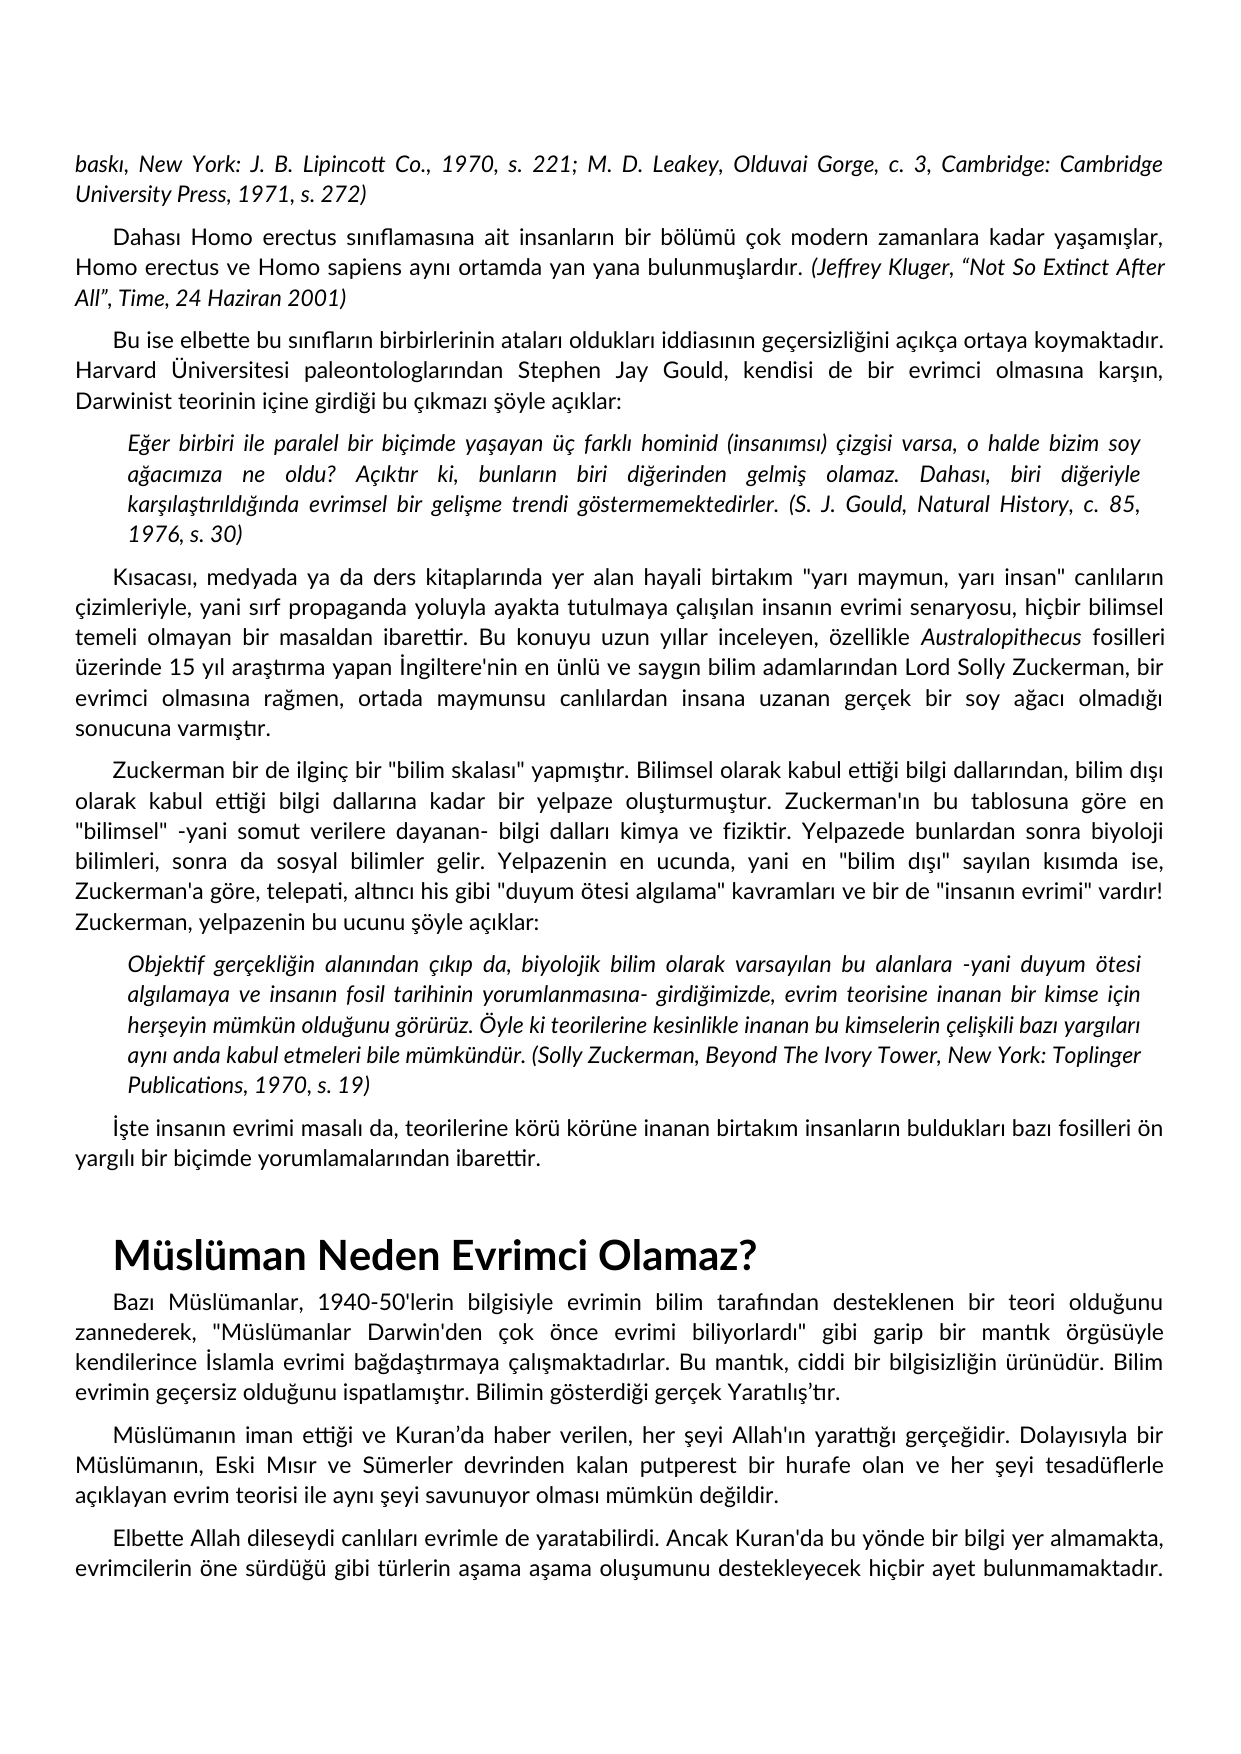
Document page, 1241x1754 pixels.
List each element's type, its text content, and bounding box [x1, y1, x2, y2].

text Elbette Allah dileseydi canlıları evrimle de yaratabilirdi. Ancak Kuran'da bu yönde bir bilgi yer almamakta, evrimcilerin öne sürdüğü gibi türlerin aşama aşama oluşumunu destekleyecek hiçbir ayet bulunmamaktadır. [75, 1524, 1165, 1582]
text Kısacası, medyada ya da ders kitaplarında yer alan hayali birtakım "yarı maymun, yarı insan" canlıların çizimleriyle, yani sırf propaganda yoluyla ayakta tutulmaya çalışılan insanın evrimi senaryosu, hiçbir bilimsel temeli olmayan bir masaldan ibarettir. Bu konuyu uzun yıllar inceleyen, özellikle Australopithecus fosilleri üzerinde 15 yıl araştırma yapan İngiltere'nin en ünlü ve saygın bilim adamlarından Lord Solly Zuckerman, bir evrimci olmasına rağmen, ortada maymunsu canlılardan insana uzanan gerçek bir soy ağacı olmadığı sonucuna varmıştır. [75, 562, 1165, 741]
text baskı, New York: J. B. Lipincott Co., 1970, s. 221; M. D. Leakey, Olduvai Gorge, c. 3, Cambridge: Cambridge University Press, 1971, s. 272) [75, 150, 1165, 208]
text Müslümanın iman ettiği ve Kuran’da haber verilen, her şeyi Allah'ın yarattığı gerçeğidir. Dolayısıyla bir Müslümanın, Eski Mısır ve Sümerler devrinden kalan putperest bir hurafe olan ve her şeyi tesadüflerle açıklayan evrim teorisi ile aynı şeyi savunuyor olması mümkün değildir. [75, 1421, 1165, 1509]
text Dahası Homo erectus sınıflamasına ait insanların bir bölümü çok modern zamanlara kadar yaşamışlar, Homo erectus ve Homo sapiens aynı ortamda yan yana bulunmuşlardır. (Jeffrey Kluger, “Not So Extinct After All”, Time, 24 Haziran 2001) [75, 223, 1165, 311]
text Zuckerman bir de ilginç bir "bilim skalası" yapmıştır. Bilimsel olarak kabul ettiği bilgi dallarından, bilim dışı olarak kabul ettiği bilgi dallarına kadar bir yelpaze oluşturmuştur. Zuckerman'ın bu tablosuna göre en "bilimsel" -yani somut verilere dayanan- bilgi dalları kimya ve fiziktir. Yelpazede bunlardan sonra biyoloji bilimleri, sonra da sosyal bilimler gelir. Yelpazenin en ucunda, yani en "bilim dışı" sayılan kısımda ise, Zuckerman'a göre, telepati, altıncı his gibi "duyum ötesi algılama" kavramları ve bir de "insanın evrimi" vardır! Zuckerman, yelpazenin bu ucunu şöyle açıklar: [75, 756, 1165, 935]
text Bazı Müslümanlar, 1940-50'lerin bilgisiyle evrimin bilim tarafından desteklenen bir teori olduğunu zannederek, "Müslümanlar Darwin'den çok önce evrimi biliyorlardı" gibi garip bir mantık örgüsüyle kendilerince İslamla evrimi bağdaştırmaya çalışmaktadırlar. Bu mantık, ciddi bir bilgisizliğin ürünüdür. Bilim evrimin geçersiz olduğunu ispatlamıştır. Bilimin gösterdiği gerçek Yaratılış’tır. [75, 1287, 1165, 1406]
subtitle Müslüman Neden Evrimci Olamaz? [112, 1229, 1165, 1279]
text Eğer birbiri ile paralel bir biçimde yaşayan üç farklı hominid (insanımsı) çizgisi varsa, o halde bizim soy ağacımıza ne oldu? Açıktır ki, bunların biri diğerinden gelmiş olamaz. Dahası, biri diğeriyle karşılaştırıldığında evrimsel bir gelişme trendi göstermemektedirler. (S. J. Gould, Natural History, c. 85, 1976, s. 30) [127, 429, 1143, 547]
text Bu ise elbette bu sınıfların birbirlerinin ataları oldukları iddiasının geçersizliğini açıkça ortaya koymaktadır. Harvard Üniversitesi paleontologlarından Stephen Jay Gould, kendisi de bir evrimci olmasına karşın, Darwinist teorinin içine girdiği bu çıkmazı şöyle açıklar: [75, 326, 1165, 414]
text İşte insanın evrimi masalı da, teorilerine körü körüne inanan birtakım insanların buldukları bazı fosilleri ön yargılı bir biçimde yorumlamalarından ibarettir. [75, 1113, 1165, 1171]
text Objektif gerçekliğin alanından çıkıp da, biyolojik bilim olarak varsayılan bu alanlara -yani duyum ötesi algılamaya ve insanın fosil tarihinin yorumlanmasına- girdiğimizde, evrim teorisine inanan bir kimse için herşeyin mümkün olduğunu görürüz. Öyle ki teorilerine kesinlikle inanan bu kimselerin çelişkili bazı yargıları aynı anda kabul etmeleri bile mümkündür. (Solly Zuckerman, Beyond The Ivory Tower, New York: Toplinger Publications, 1970, s. 19) [127, 950, 1143, 1098]
